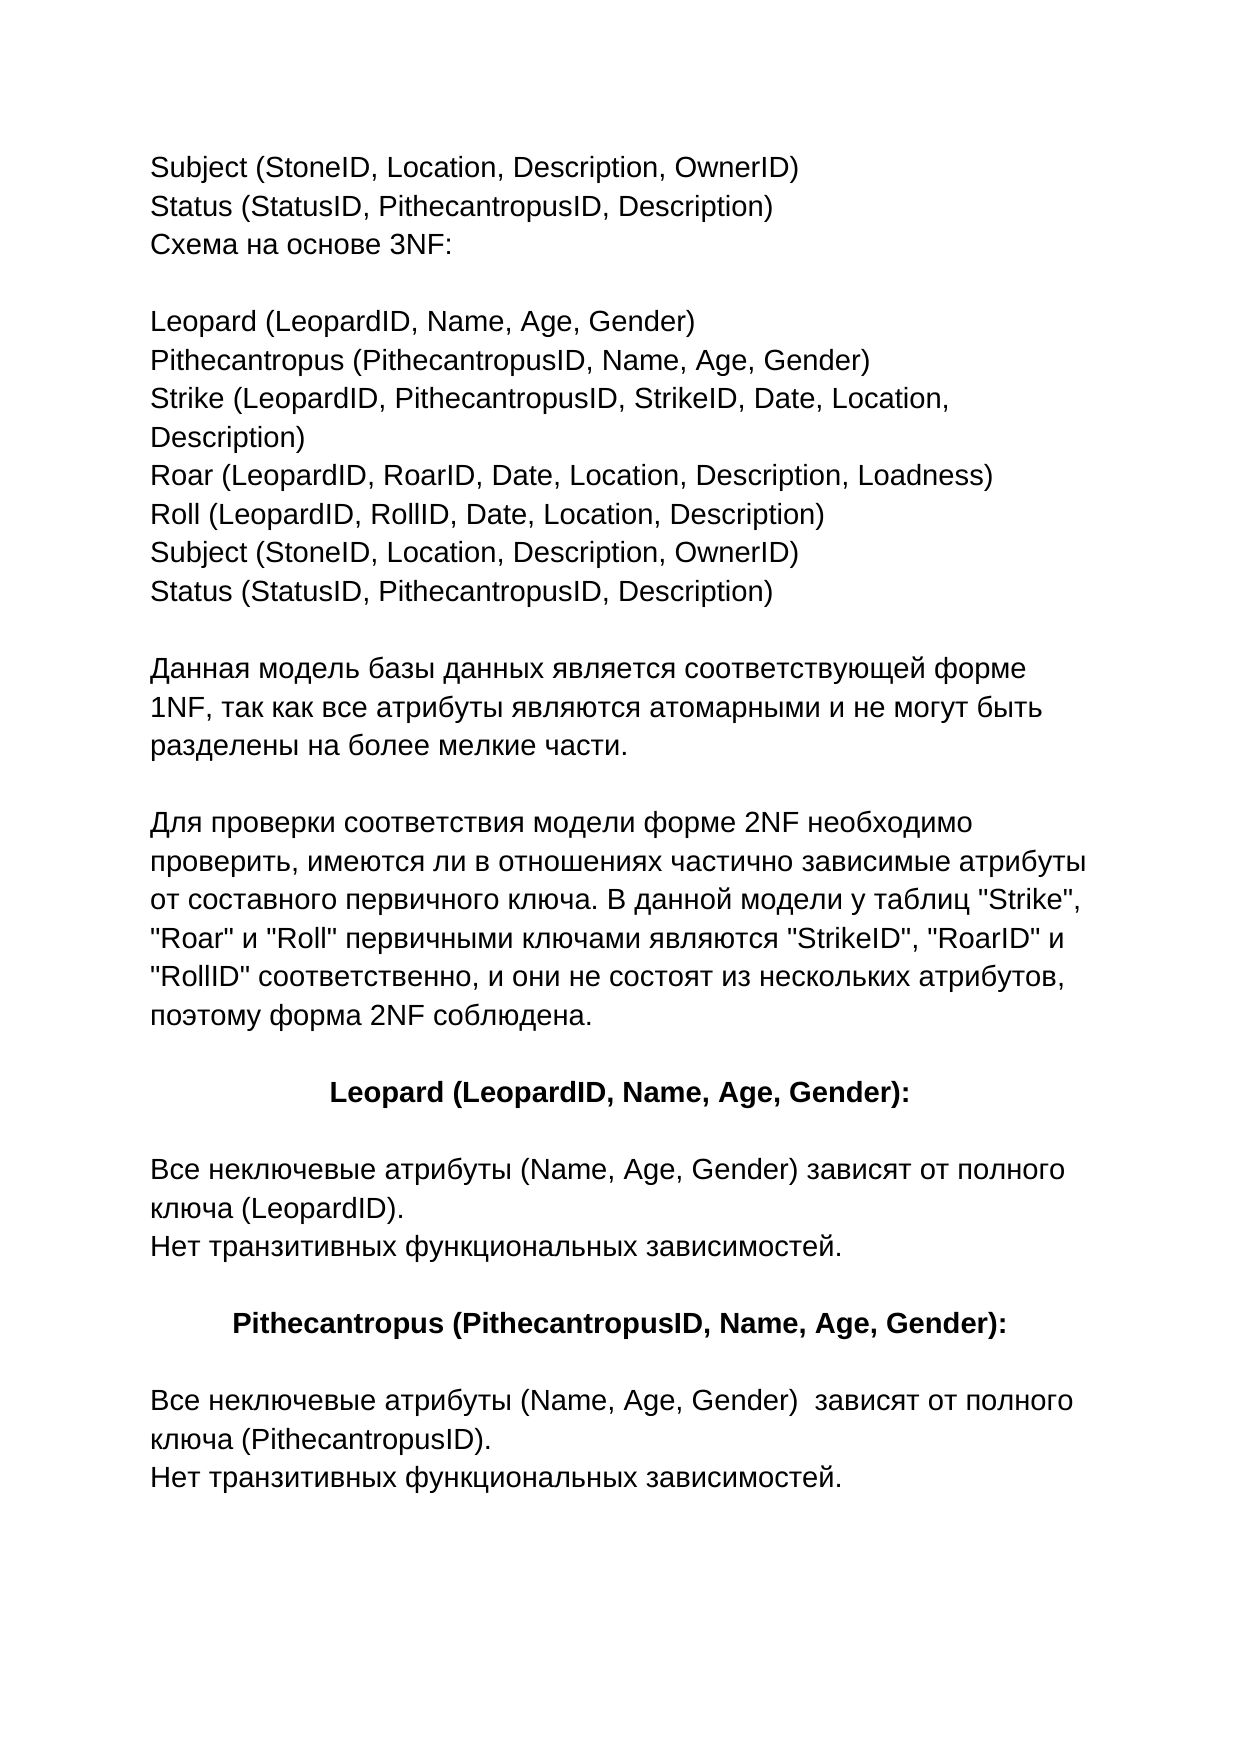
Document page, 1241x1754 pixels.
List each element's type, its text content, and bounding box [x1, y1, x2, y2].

text Pithecantropus (PithecantropusID, Name, Age, Gender) [150, 343, 1090, 376]
text Нет транзитивных функциональных зависимостей. [150, 1460, 1090, 1494]
text Subject (StoneID, Location, Description, OwnerID) [150, 150, 1090, 183]
text Leopard (LeopardID, Name, Age, Gender) [150, 304, 1090, 338]
text Status (StatusID, PithecantropusID, Description) [150, 188, 1090, 222]
text Roar (LeopardID, RoarID, Date, Location, Description, Loadness) [150, 458, 1090, 492]
text Subject (StoneID, Location, Description, OwnerID) [150, 535, 1090, 569]
text Все неключевые атрибуты (Name, Age, Gender) зависят от полного ключа (LeopardID). [150, 1152, 1090, 1224]
text Для проверки соответствия модели форме 2NF необходимо проверить, имеются ли в отношениях частично зависимые атрибуты от составного первичного ключа. В данной модели у таблиц "Strike", "Roar" и "Roll" первичными ключами являются "StrikeID", "RoarID" и "RollID" соответственно, и они не состоят из нескольких атрибутов, поэтому форма 2NF соблюдена. [150, 805, 1090, 1031]
text Нет транзитивных функциональных зависимостей. [150, 1229, 1090, 1263]
text Roll (LeopardID, RollID, Date, Location, Description) [150, 497, 1090, 530]
text Pithecantropus (PithecantropusID, Name, Age, Gender): [150, 1306, 1090, 1340]
text Leopard (LeopardID, Name, Age, Gender): [150, 1075, 1090, 1108]
text Данная модель базы данных является соответствующей форме 1NF, так как все атрибуты являются атомарными и не могут быть разделены на более мелкие части. [150, 651, 1090, 762]
text Status (StatusID, PithecantropusID, Description) [150, 574, 1090, 607]
text Strike (LeopardID, PithecantropusID, StrikeID, Date, Location, Description) [150, 381, 1090, 453]
text Все неключевые атрибуты (Name, Age, Gender) зависят от полного ключа (PithecantropusID). [150, 1383, 1090, 1455]
text Схема на основе 3NF: [150, 227, 1090, 261]
